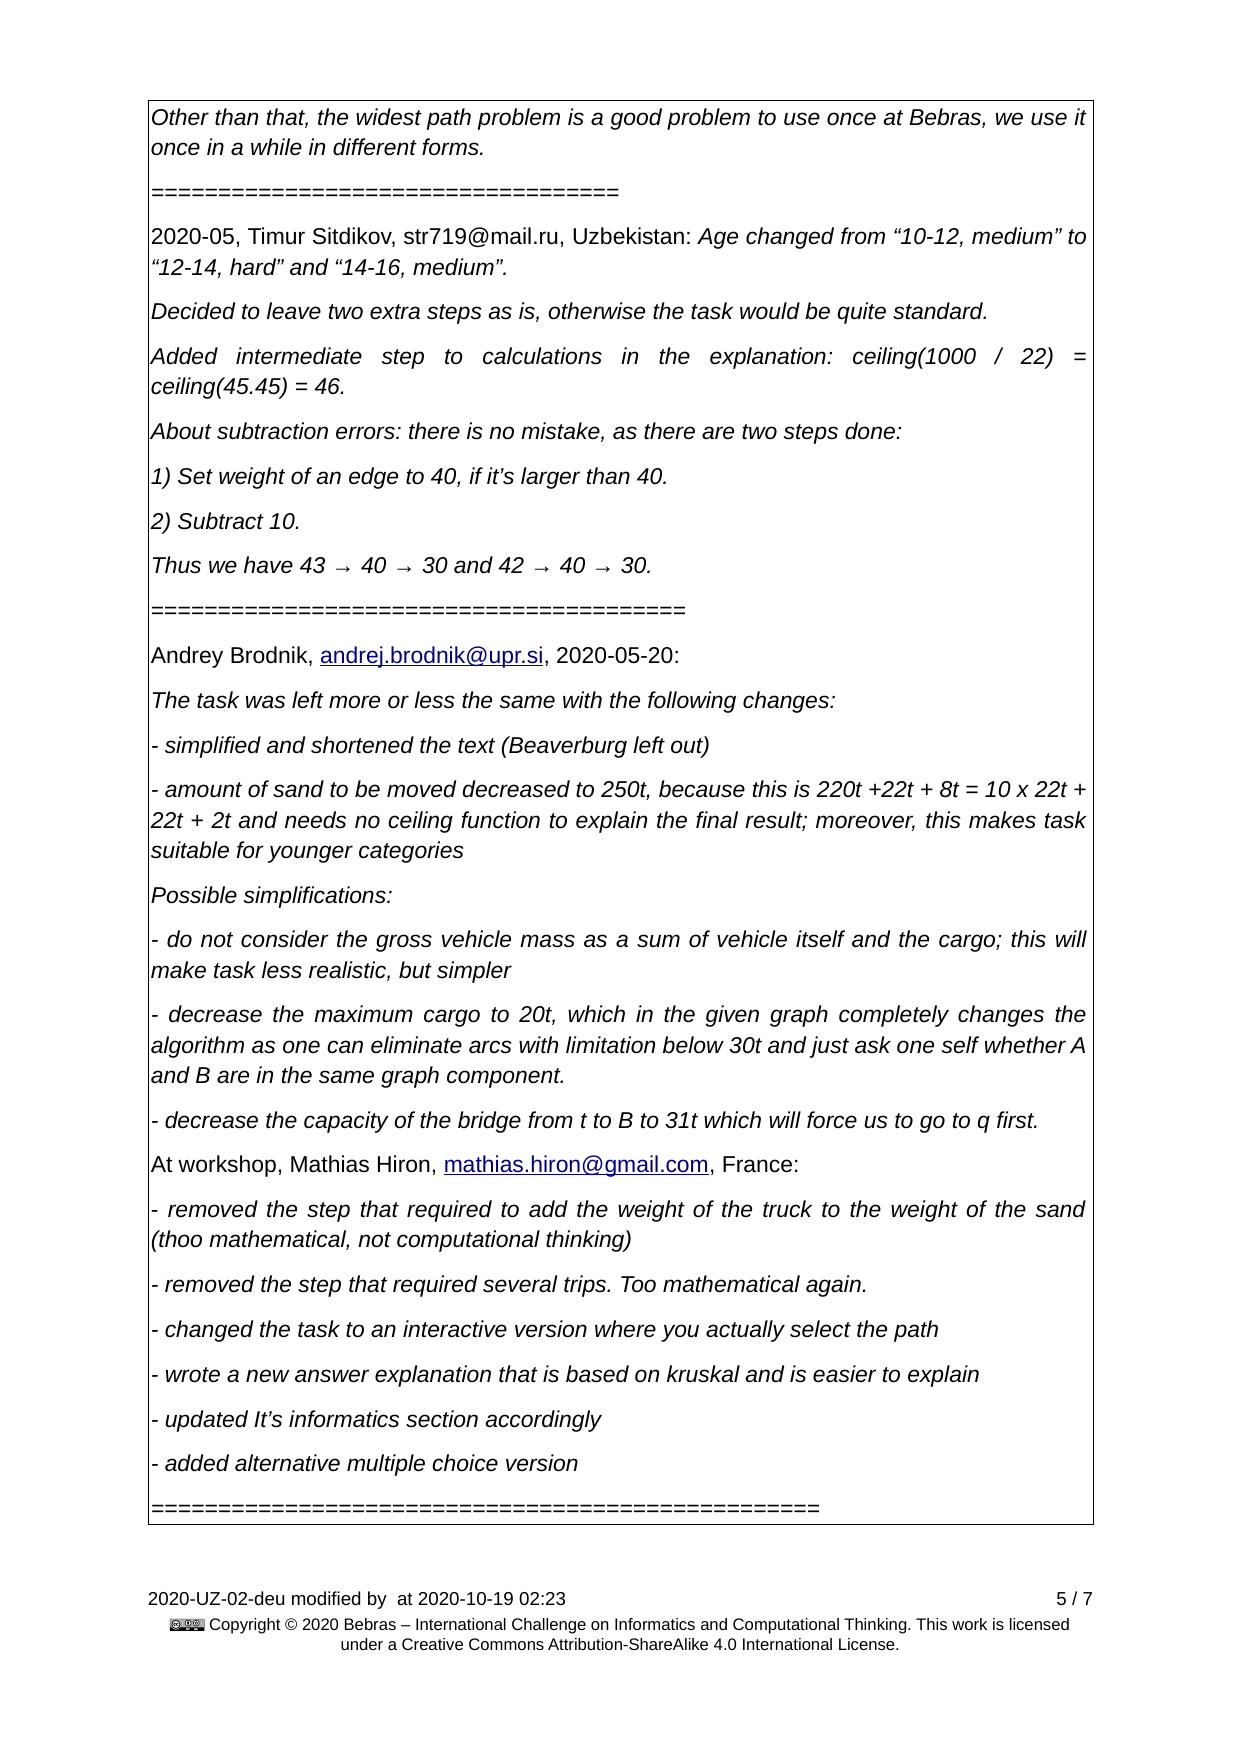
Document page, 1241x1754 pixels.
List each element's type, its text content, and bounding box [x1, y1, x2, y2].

text - removed the step that required several trips. Too mathematical again. [149, 1268, 1093, 1297]
text - removed the step that required to add the weight of the truck to the weight of the sand (thoo mathematical, not computational thinking) [149, 1193, 1093, 1253]
text - decrease the capacity of the bridge from t to B to 31t which will force us to go to q first. [149, 1103, 1093, 1133]
text Andrey Brodnik, andrej.brodnik@upr.si, 2020-05-20: [149, 639, 1093, 668]
text Thus we have 43 → 40 → 30 and 42 → 40 → 30. [149, 549, 1093, 579]
text Possible simplifications: [149, 878, 1093, 908]
text The task was left more or less the same with the following changes: [149, 684, 1093, 713]
text - added alternative multiple choice version [149, 1447, 1093, 1477]
text Other than that, the widest path problem is a good problem to use once at Bebras, we use it once in a while in different forms. [149, 101, 1093, 160]
text Decided to leave two extra steps as is, otherwise the task would be quite standard. [149, 295, 1093, 324]
text - updated It’s informatics section accordingly [149, 1402, 1093, 1432]
text 2020-05, Timur Sitdikov, str719@mail.ru, Uzbekistan: Age changed from “10-12, medium” to “12-14, hard” and “14-16, medium”. [149, 220, 1093, 280]
text Added intermediate step to calculations in the explanation: ceiling(1000 / 22) = ceiling(45.45) = 46. [149, 340, 1093, 399]
text =================================== [149, 175, 1093, 205]
text ======================================== [149, 594, 1093, 623]
text About subtraction errors: there is no mistake, as there are two steps done: [149, 415, 1093, 444]
text - do not consider the gross vehicle mass as a sum of vehicle itself and the cargo; this will make task less realistic, but simpler [149, 923, 1093, 983]
text ================================================== [149, 1492, 1093, 1524]
text - amount of sand to be moved decreased to 250t, because this is 220t +22t + 8t = 10 x 22t + 22t + 2t and needs no ceiling function to explain the final result; moreover, this makes task suitable for younger categories [149, 773, 1093, 863]
text 1) Set weight of an edge to 40, if it’s larger than 40. [149, 460, 1093, 489]
text - wrote a new answer explanation that is based on kruskal and is easier to explain [149, 1358, 1093, 1387]
text At workshop, Mathias Hiron, mathias.hiron@gmail.com, France: [149, 1148, 1093, 1178]
text - simplified and shortened the text (Beaverburg left out) [149, 728, 1093, 758]
text - changed the task to an interactive version where you actually select the path [149, 1313, 1093, 1342]
text 2) Subtract 10. [149, 504, 1093, 534]
text - decrease the maximum cargo to 20t, which in the given graph completely changes the algorithm as one can eliminate arcs with limitation below 30t and just ask one self whether A and B are in the same graph component. [149, 998, 1093, 1088]
